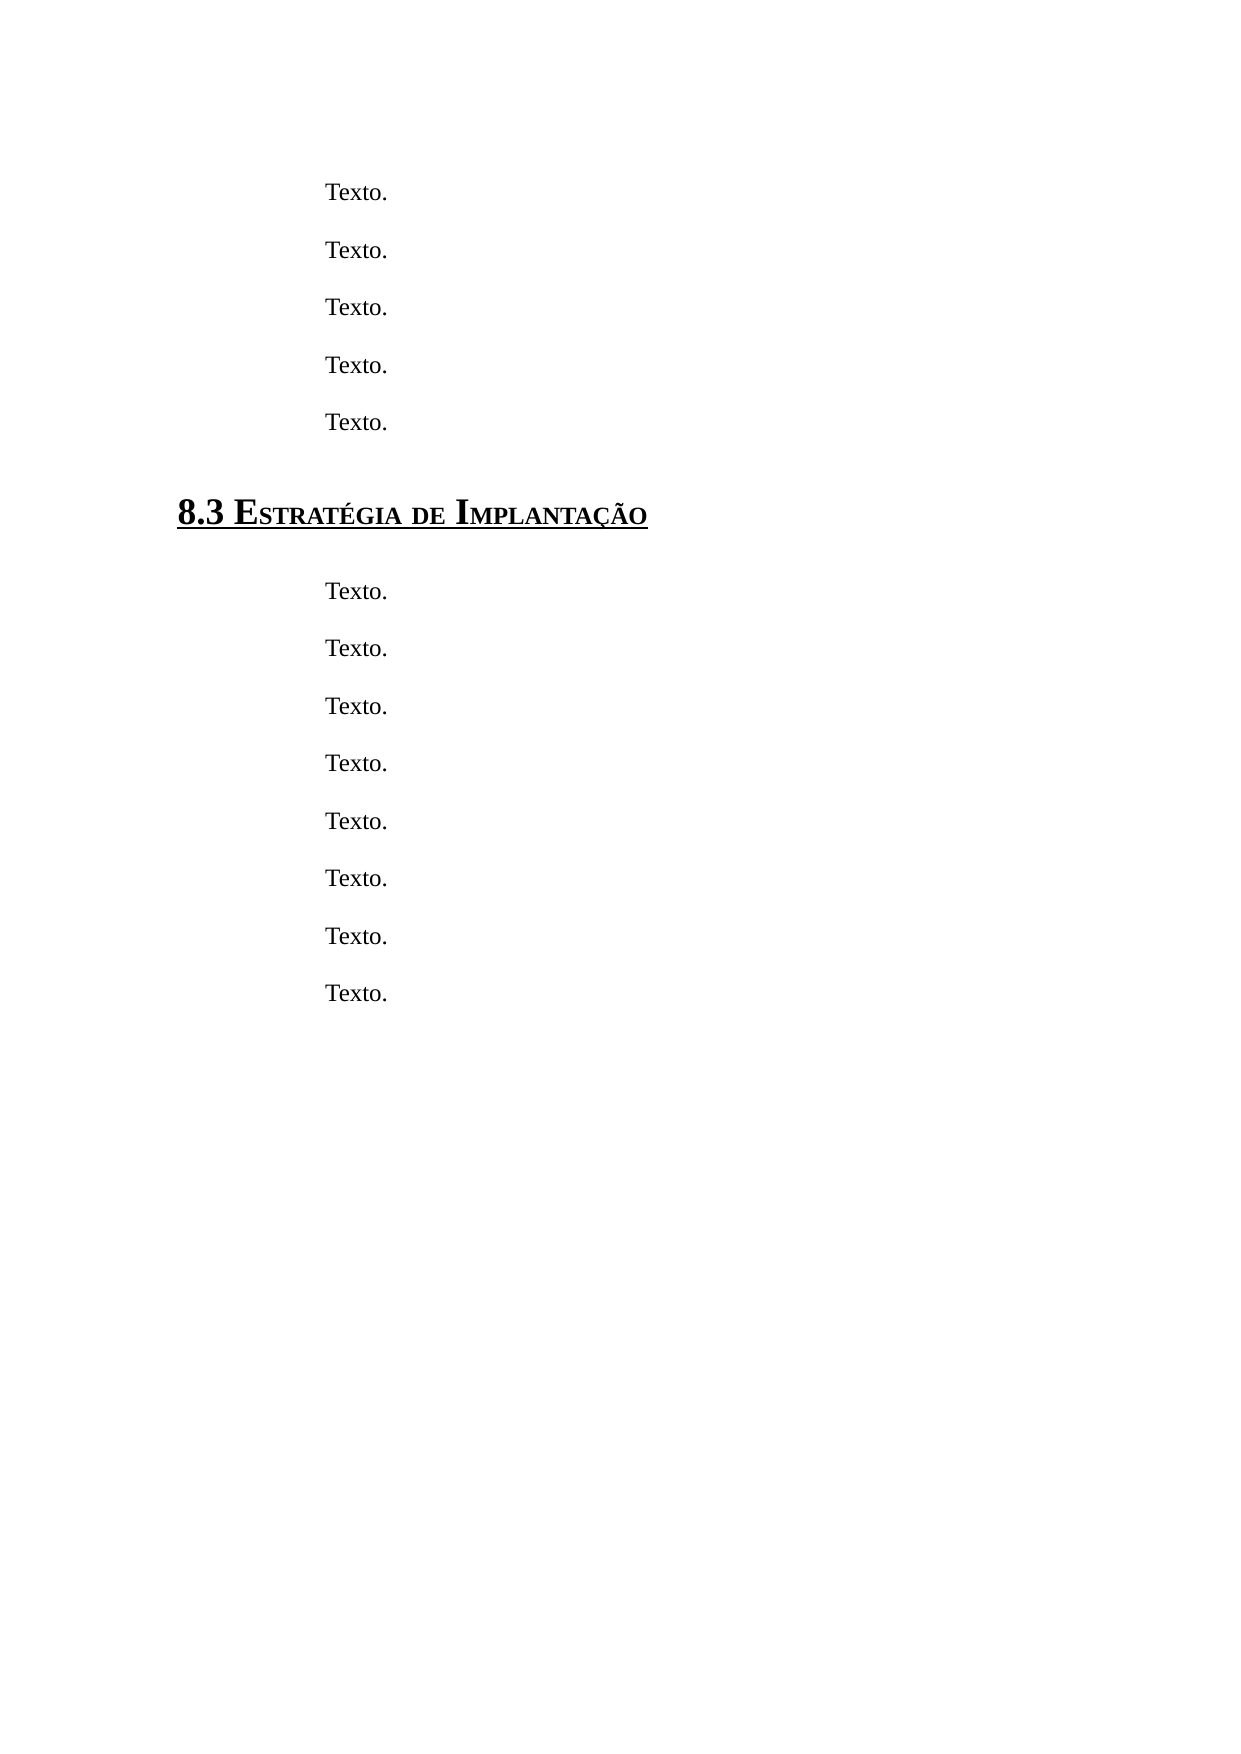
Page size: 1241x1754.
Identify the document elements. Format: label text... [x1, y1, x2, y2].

text Texto. [177, 292, 1092, 321]
text Texto. [177, 235, 1092, 263]
subtitle 8.3 Estratégia de Implantação [177, 490, 1092, 533]
text Texto. [177, 978, 1092, 1007]
text Texto. [177, 863, 1092, 892]
text Texto. [177, 748, 1092, 777]
text Texto. [177, 177, 1092, 206]
text Texto. [177, 806, 1092, 835]
text Texto. [177, 407, 1092, 436]
text Texto. [177, 350, 1092, 378]
text Texto. [177, 691, 1092, 720]
text Texto. [177, 633, 1092, 662]
text Texto. [177, 576, 1092, 605]
text Texto. [177, 921, 1092, 950]
